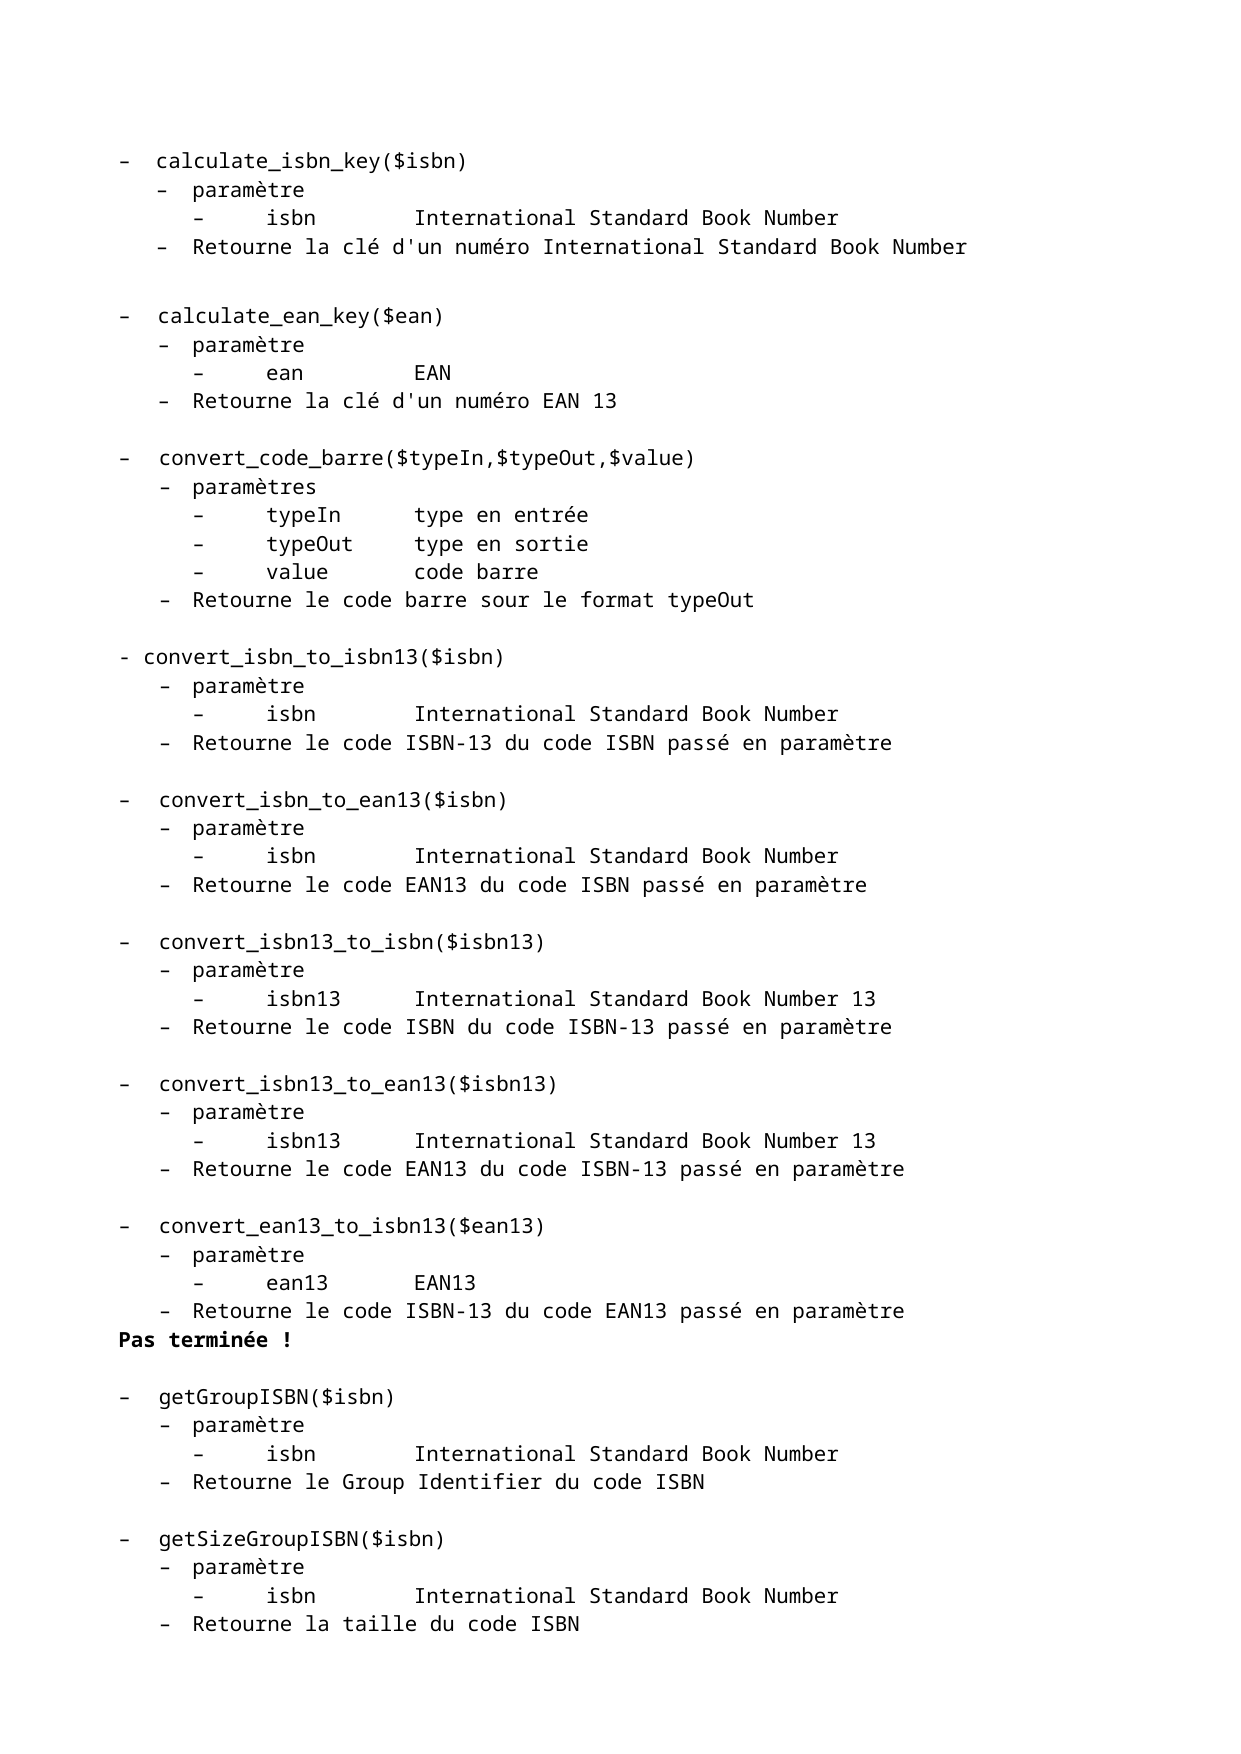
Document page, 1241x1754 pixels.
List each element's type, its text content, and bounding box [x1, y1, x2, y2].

text Pas terminée ! [118, 1325, 1122, 1353]
text – paramètre [118, 175, 1122, 203]
text – ean EAN [118, 358, 1122, 387]
text – getGroupISBN($isbn) [118, 1382, 1122, 1410]
text – convert_isbn_to_ean13($isbn) [118, 785, 1122, 813]
text – value code barre [118, 557, 1122, 586]
text – isbn International Standard Book Number [118, 1581, 1122, 1609]
text – paramètre [118, 671, 1122, 699]
text – calculate_ean_key($ean) [118, 301, 1122, 330]
text – paramètre [118, 1410, 1122, 1439]
text – paramètre [118, 1552, 1122, 1581]
text – paramètre [118, 330, 1122, 358]
text – isbn International Standard Book Number [118, 1439, 1122, 1467]
text – Retourne la clé d'un numéro EAN 13 [118, 387, 1122, 415]
text – paramètre [118, 955, 1122, 984]
text – convert_isbn13_to_isbn($isbn13) [118, 927, 1122, 955]
text - convert_isbn_to_isbn13($isbn) [118, 642, 1122, 671]
text – paramètres [118, 472, 1122, 500]
text – typeIn type en entrée [118, 500, 1122, 529]
text – isbn International Standard Book Number [118, 842, 1122, 870]
text – convert_ean13_to_isbn13($ean13) [118, 1211, 1122, 1240]
text – isbn13 International Standard Book Number 13 [118, 1126, 1122, 1154]
text – paramètre [118, 1240, 1122, 1268]
text – ean13 EAN13 [118, 1268, 1122, 1297]
text – Retourne la clé d'un numéro International Standard Book Number [118, 232, 1122, 260]
text – convert_code_barre($typeIn,$typeOut,$value) [118, 443, 1122, 472]
text – paramètre [118, 1097, 1122, 1126]
text – Retourne le code ISBN-13 du code EAN13 passé en paramètre [118, 1297, 1122, 1325]
text – isbn13 International Standard Book Number 13 [118, 984, 1122, 1012]
text – Retourne le code EAN13 du code ISBN passé en paramètre [118, 870, 1122, 898]
text – isbn International Standard Book Number [118, 203, 1122, 232]
text – Retourne la taille du code ISBN [118, 1609, 1122, 1638]
text – isbn International Standard Book Number [118, 699, 1122, 728]
text – getSizeGroupISBN($isbn) [118, 1524, 1122, 1552]
text – typeOut type en sortie [118, 529, 1122, 557]
text – Retourne le code barre sour le format typeOut [118, 586, 1122, 614]
text – Retourne le code ISBN du code ISBN-13 passé en paramètre [118, 1012, 1122, 1041]
text – Retourne le code EAN13 du code ISBN-13 passé en paramètre [118, 1154, 1122, 1183]
text – convert_isbn13_to_ean13($isbn13) [118, 1069, 1122, 1097]
text – paramètre [118, 813, 1122, 842]
text – Retourne le code ISBN-13 du code ISBN passé en paramètre [118, 728, 1122, 756]
text – calculate_isbn_key($isbn) [118, 147, 1122, 175]
text – Retourne le Group Identifier du code ISBN [118, 1467, 1122, 1496]
